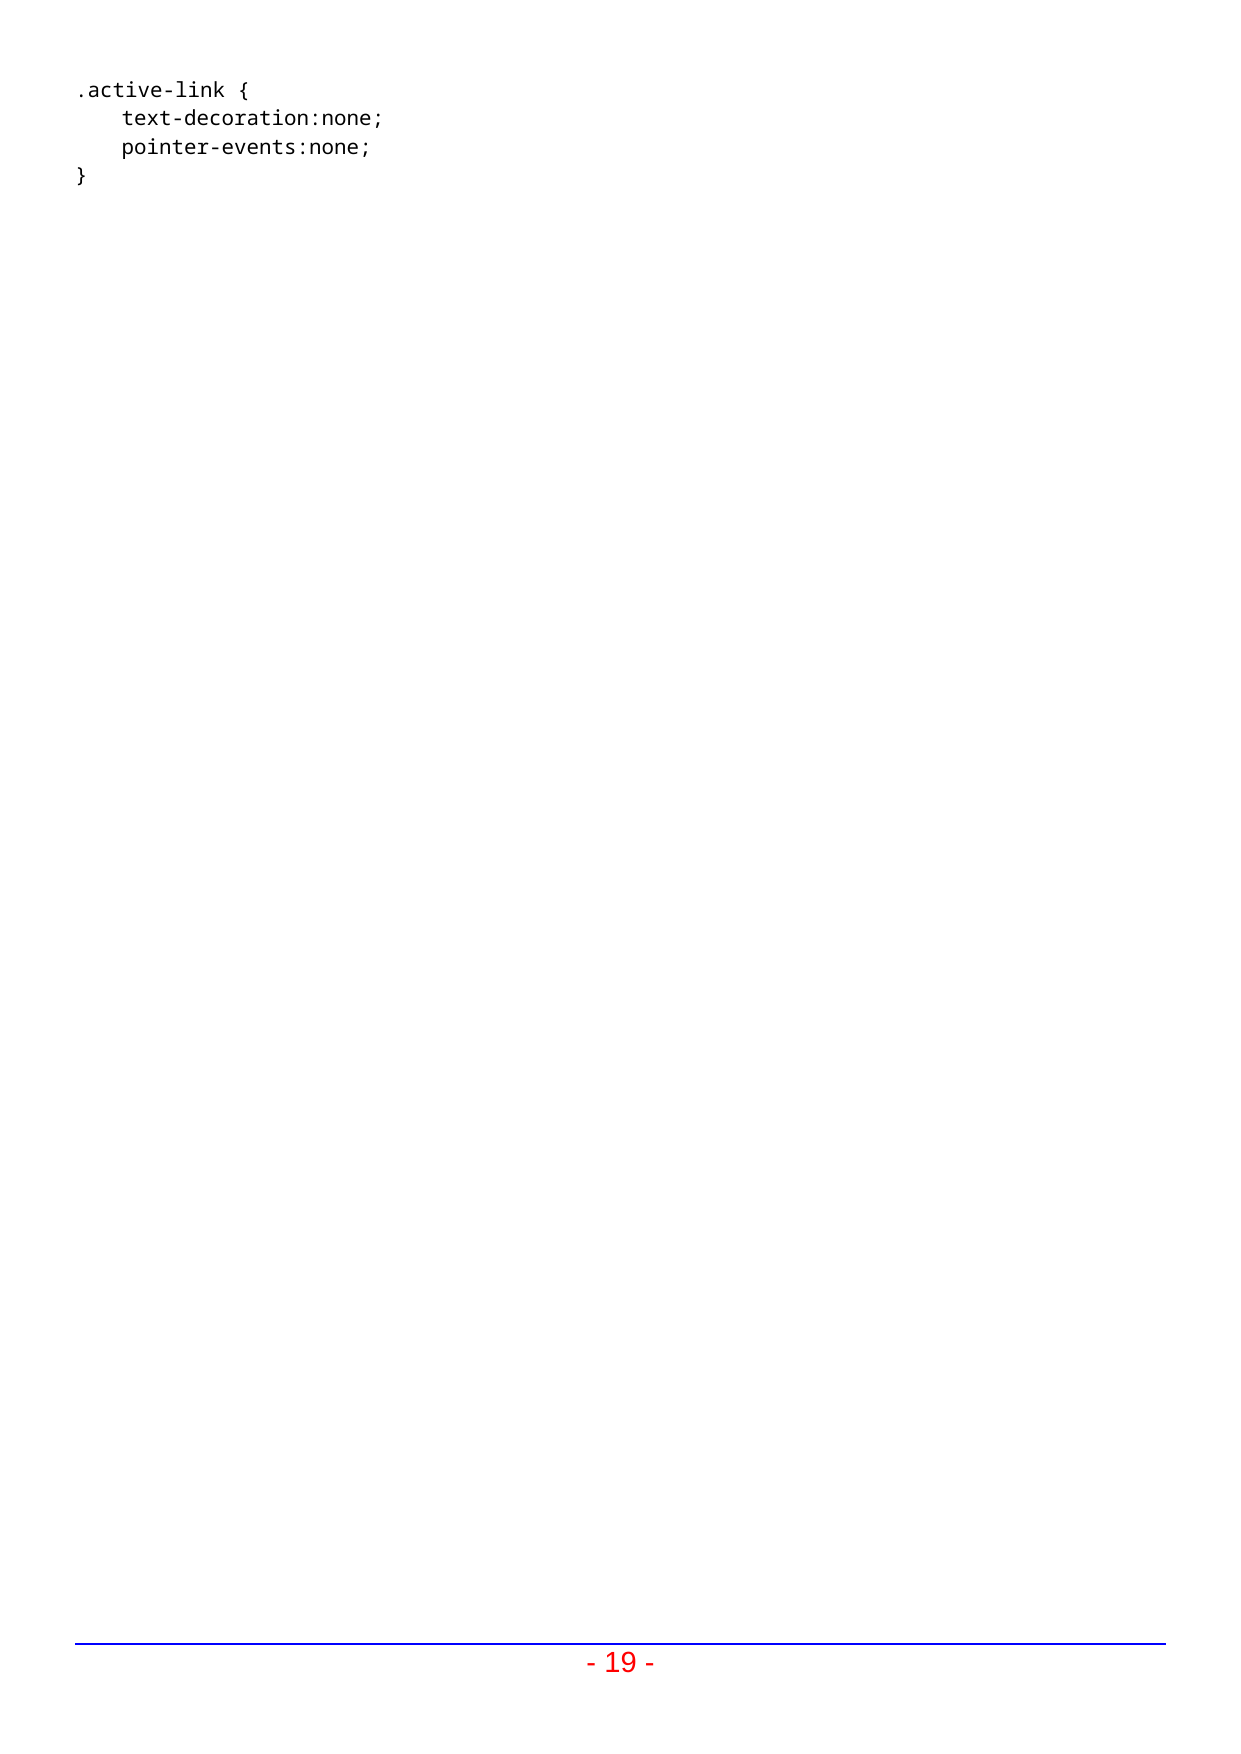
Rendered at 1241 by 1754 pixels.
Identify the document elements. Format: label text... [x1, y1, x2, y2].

text text-decoration:none; [75, 103, 1166, 132]
text .active-link { [75, 75, 1166, 103]
text pointer-events:none; [75, 132, 1166, 160]
text } [75, 160, 1166, 189]
